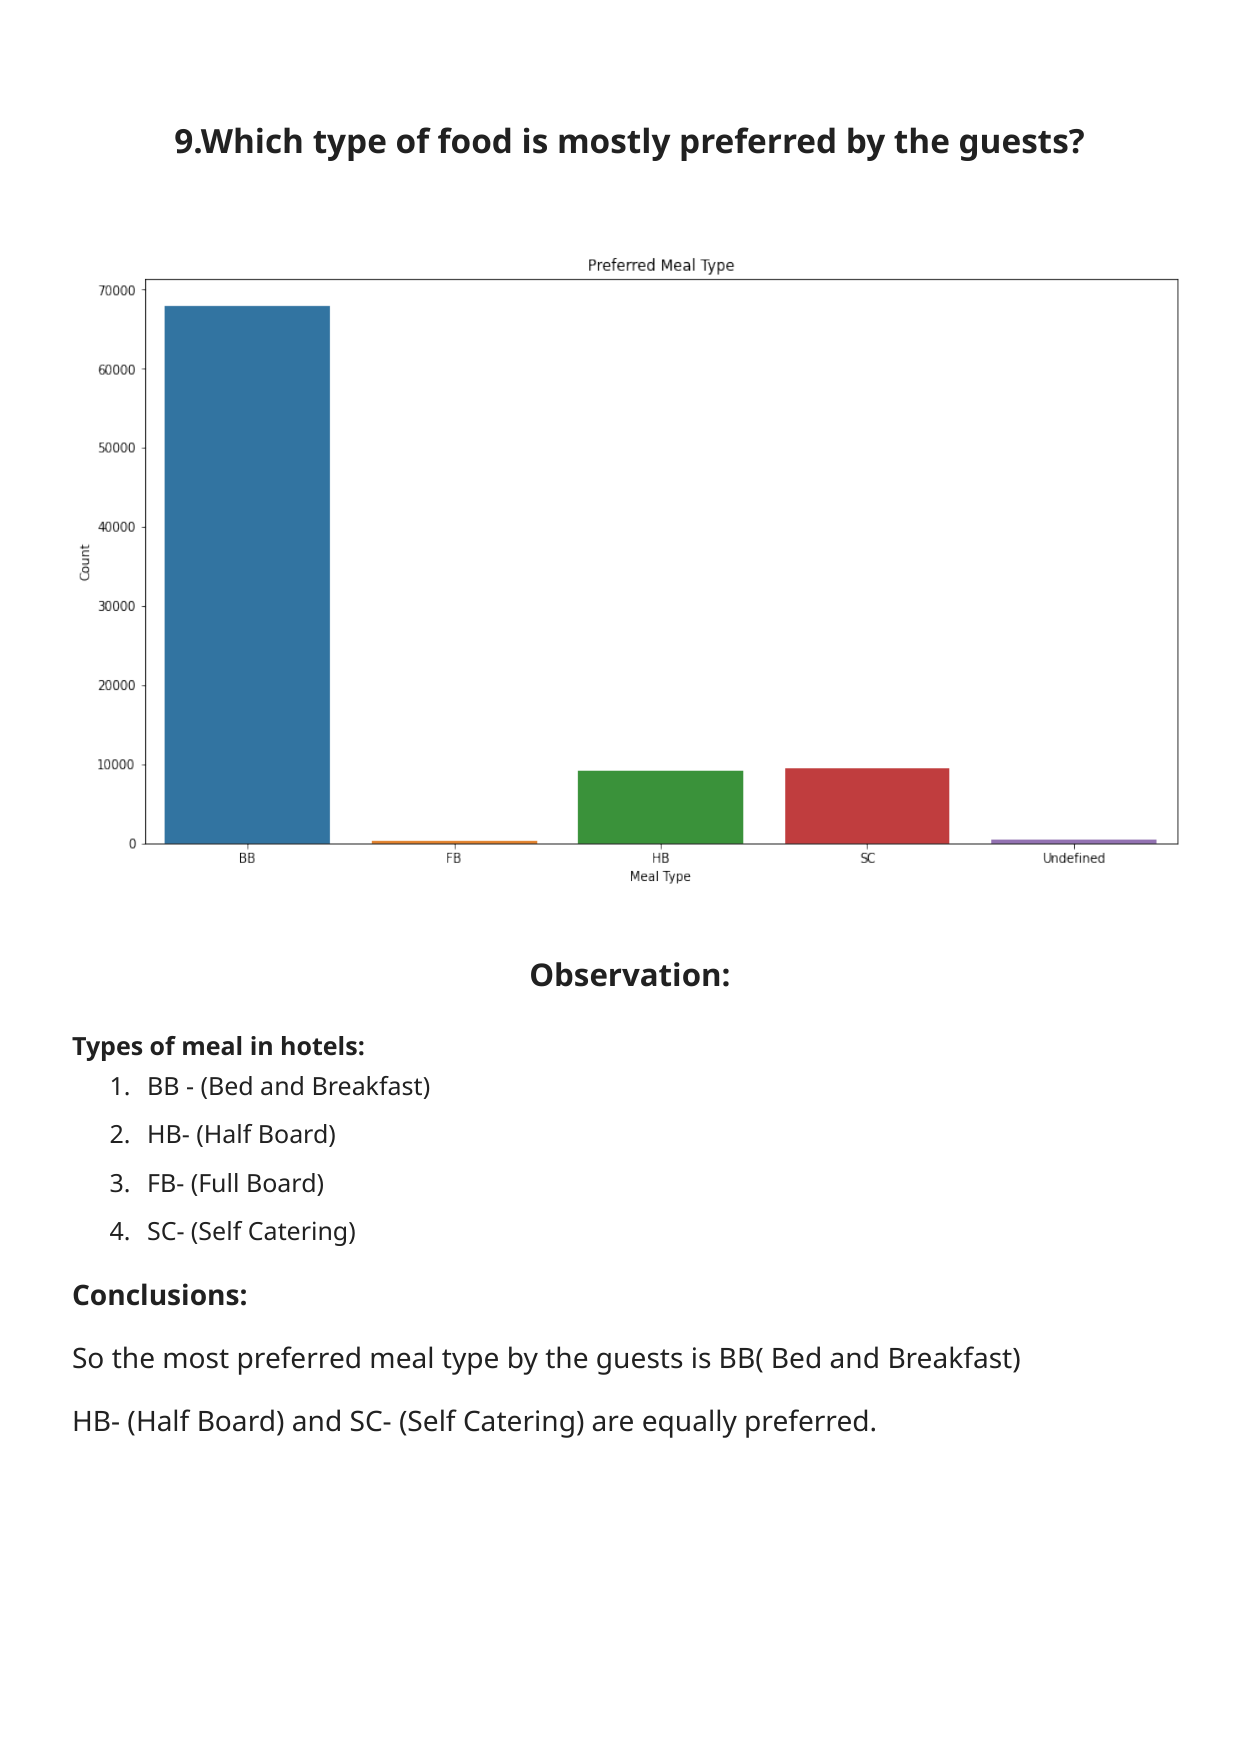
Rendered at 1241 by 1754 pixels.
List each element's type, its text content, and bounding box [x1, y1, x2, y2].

subtitle 9.Which type of food is mostly preferred by the guests? [72, 118, 1187, 163]
subtitle HB- (Half Board) and SC- (Self Catering) are equally preferred. [72, 1402, 1187, 1440]
subtitle Observation: [72, 953, 1187, 996]
list HB- (Half Board) [109, 1117, 1187, 1151]
text Types of meal in hotels: [72, 1029, 1187, 1063]
list FB- (Full Board) [109, 1165, 1187, 1199]
subtitle So the most preferred meal type by the guests is BB( Bed and Breakfast) [72, 1338, 1187, 1377]
picture [71, 249, 1185, 893]
list SC- (Self Catering) [109, 1214, 1187, 1248]
subtitle Conclusions: [72, 1275, 1187, 1313]
list BB - (Bed and Breakfast) [109, 1068, 1187, 1102]
